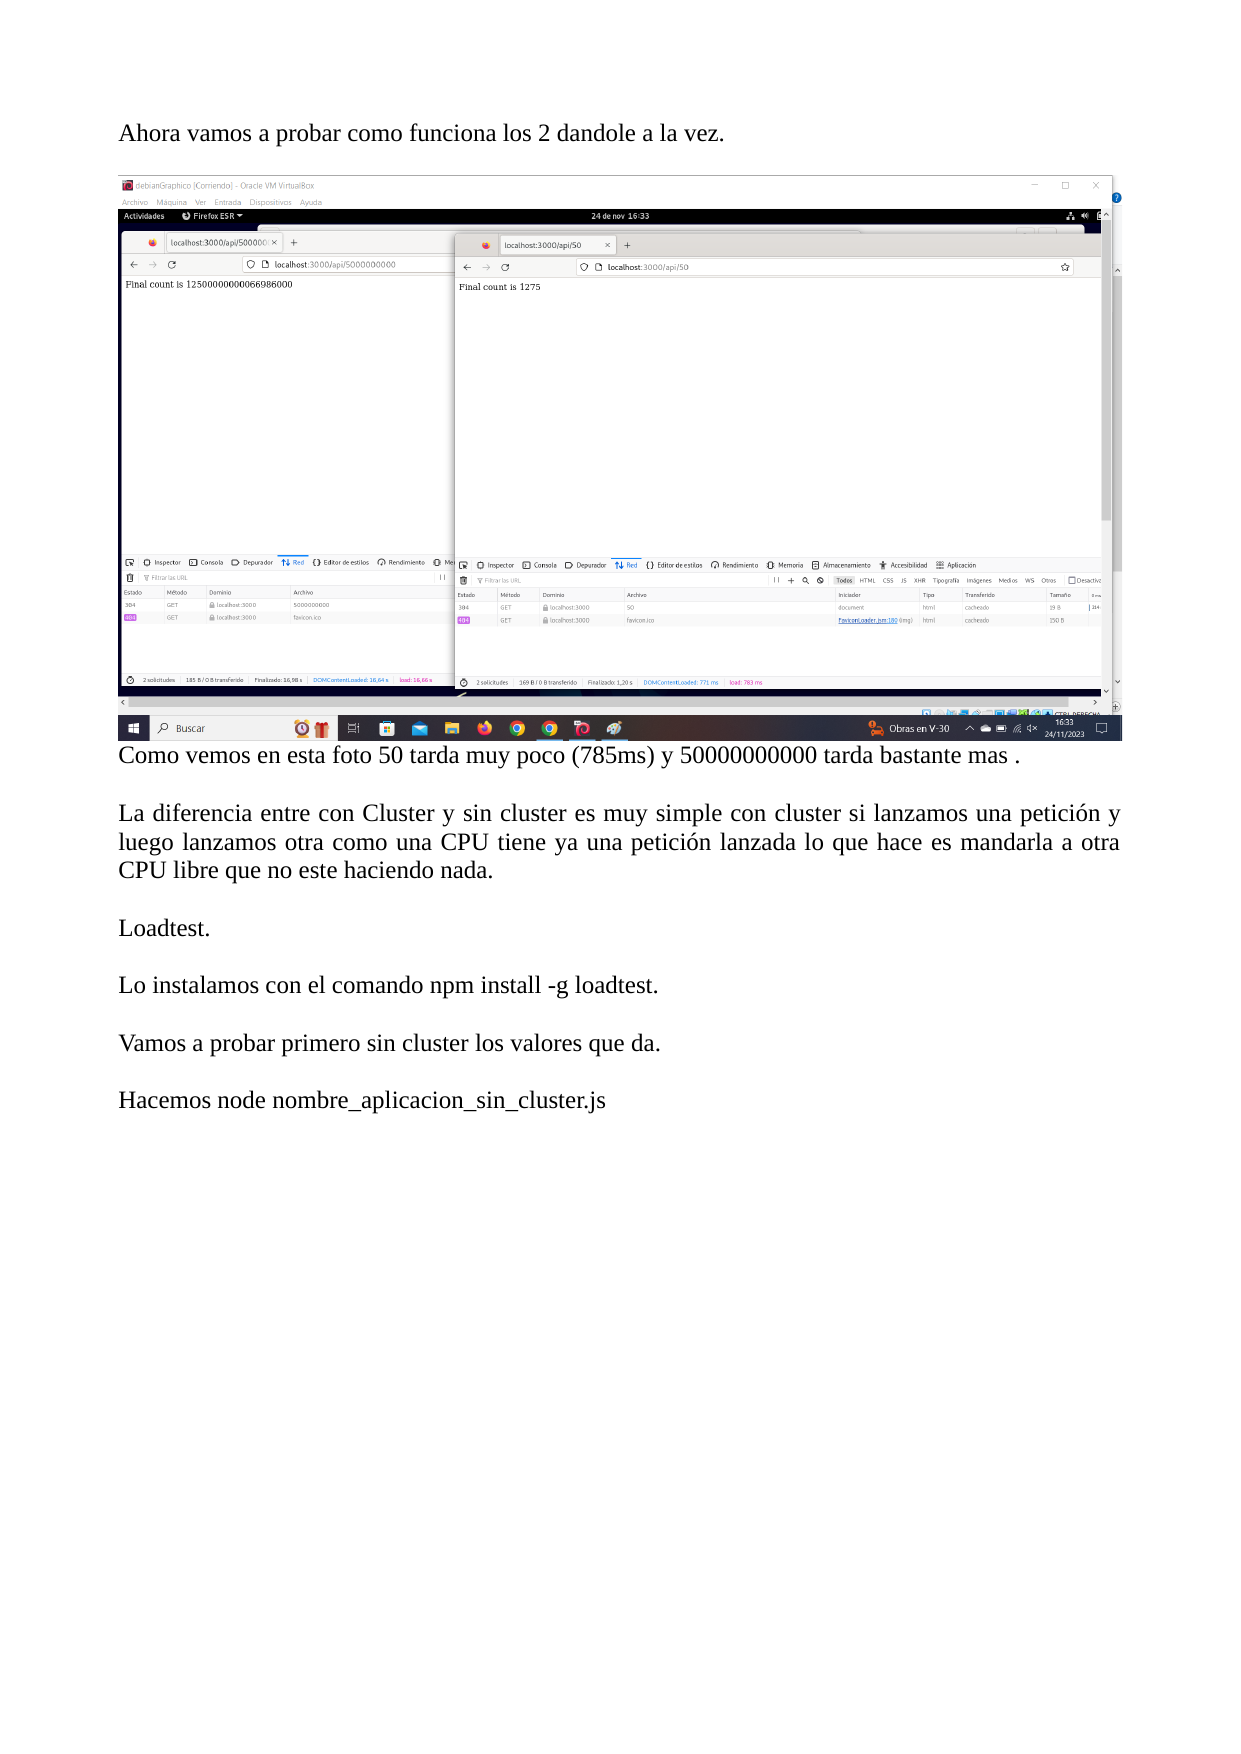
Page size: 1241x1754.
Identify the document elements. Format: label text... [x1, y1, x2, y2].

text Loadtest. [118, 913, 1122, 942]
text Ahora vamos a probar como funciona los 2 dandole a la vez. [118, 118, 1122, 147]
text Vamos a probar primero sin cluster los valores que da. [118, 1028, 1122, 1057]
text Como vemos en esta foto 50 tarda muy poco (785ms) y 50000000000 tarda bastante mas . [118, 741, 1122, 769]
text La diferencia entre con Cluster y sin cluster es muy simple con cluster si lanzamos una petición y luego lanzamos otra como una CPU tiene ya una petición lanzada lo que hace es mandarla a otra CPU libre que no este haciendo nada. [118, 798, 1122, 884]
text Hacemos node nombre_aplicacion_sin_cluster.js [118, 1085, 1122, 1114]
text Lo instalamos con el comando npm install -g loadtest. [118, 970, 1122, 999]
picture [118, 175, 1123, 741]
